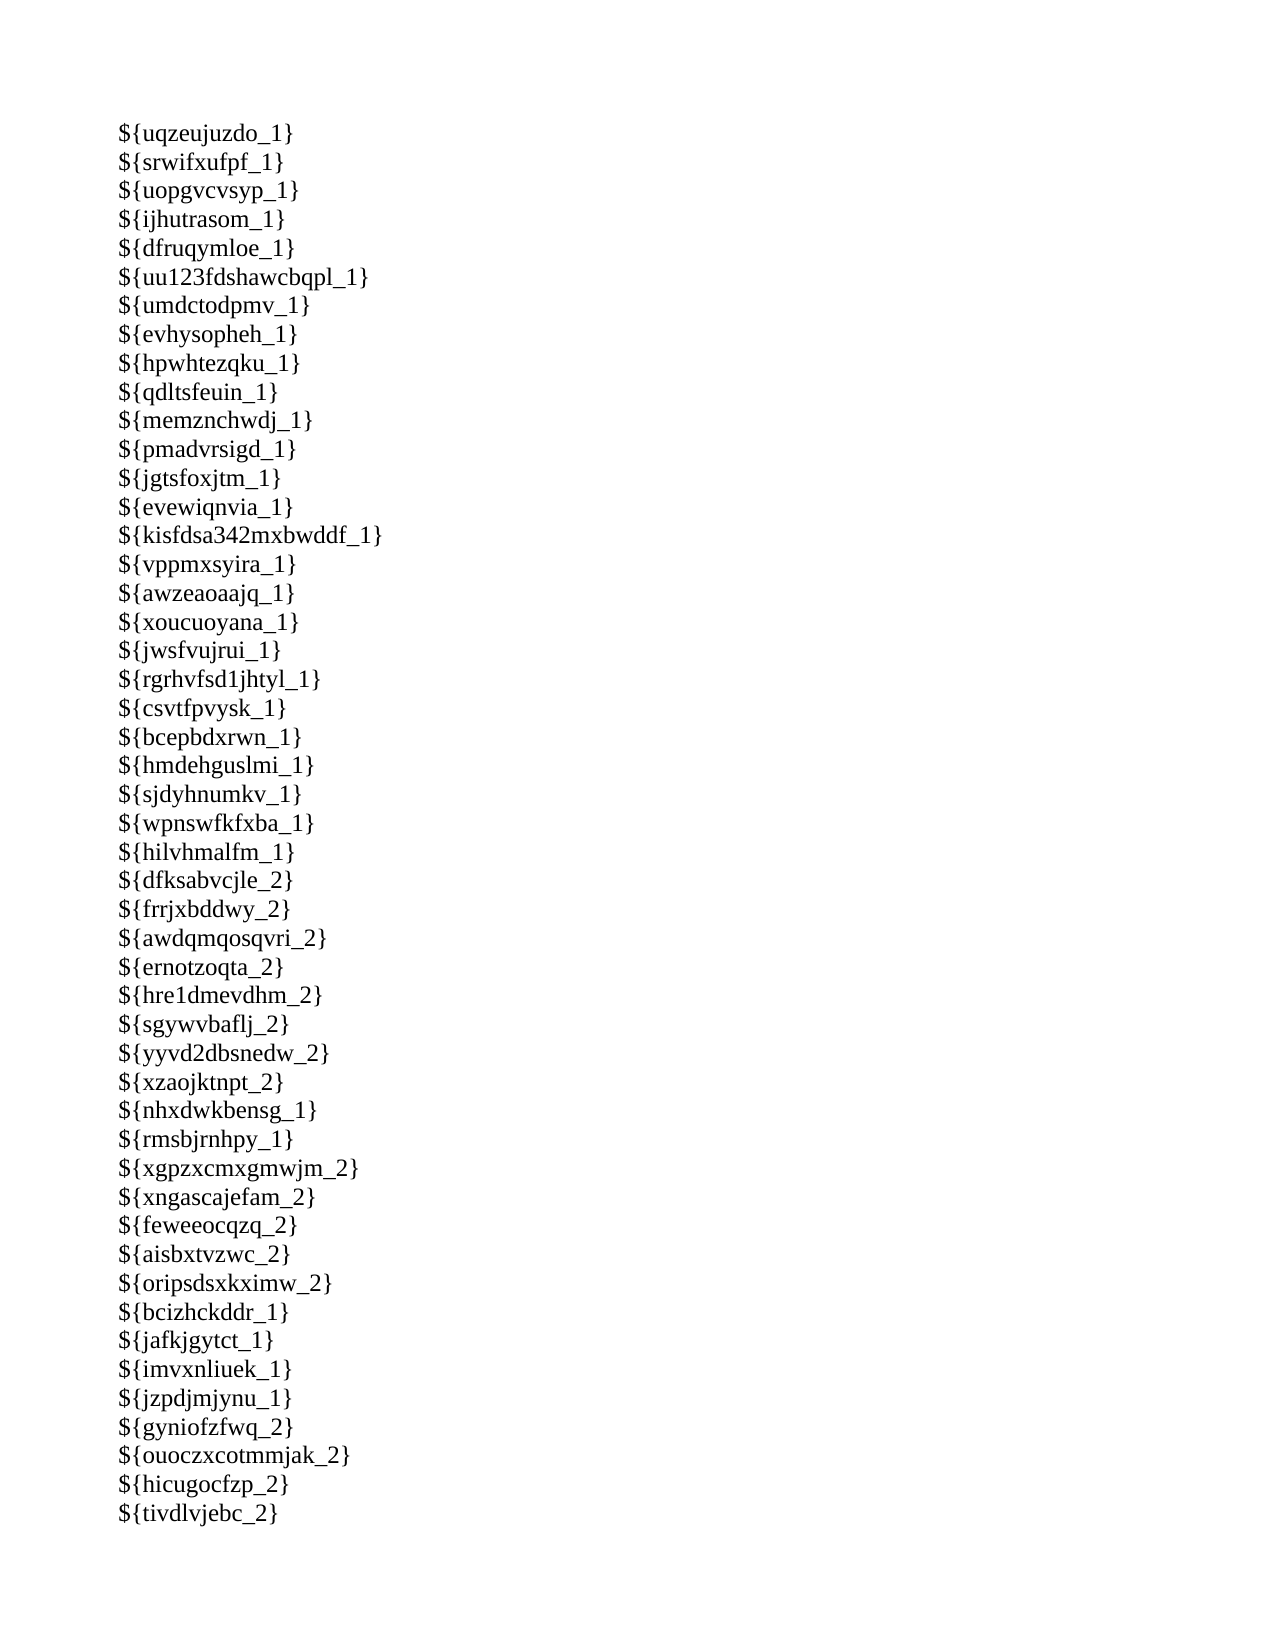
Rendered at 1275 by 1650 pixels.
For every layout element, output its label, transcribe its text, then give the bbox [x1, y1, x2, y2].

text ${xzaojktnpt_2} [118, 1067, 1157, 1096]
text ${jzpdjmjynu_1} [118, 1383, 1157, 1412]
text ${yyvd2dbsnedw_2} [118, 1038, 1157, 1067]
text ${memznchwdj_1} [118, 406, 1157, 434]
text ${evhysopheh_1} [118, 319, 1157, 348]
text ${hpwhtezqku_1} [118, 348, 1157, 377]
text ${dfruqymloe_1} [118, 233, 1157, 262]
text ${gyniofzfwq_2} [118, 1412, 1157, 1441]
text ${umdctodpmv_1} [118, 291, 1157, 319]
text ${qdltsfeuin_1} [118, 377, 1157, 406]
text ${evewiqnvia_1} [118, 492, 1157, 521]
text ${xoucuoyana_1} [118, 607, 1157, 636]
text ${pmadvrsigd_1} [118, 434, 1157, 463]
text ${xgpzxcmxgmwjm_2} [118, 1153, 1157, 1182]
text ${oripsdsxkximw_2} [118, 1268, 1157, 1297]
text ${hicugocfzp_2} [118, 1469, 1157, 1498]
text ${uu123fdshawcbqpl_1} [118, 262, 1157, 291]
text ${xngascajefam_2} [118, 1182, 1157, 1211]
text ${rmsbjrnhpy_1} [118, 1124, 1157, 1153]
text ${bcizhckddr_1} [118, 1297, 1157, 1326]
text ${vppmxsyira_1} [118, 549, 1157, 578]
text ${awzeaoaajq_1} [118, 578, 1157, 607]
text ${frrjxbddwy_2} [118, 894, 1157, 923]
text ${uqzeujuzdo_1} [118, 118, 1157, 147]
text ${srwifxufpf_1} [118, 147, 1157, 176]
text ${bcepbdxrwn_1} [118, 722, 1157, 751]
text ${tivdlvjebc_2} [118, 1498, 1157, 1527]
text ${sgywvbaflj_2} [118, 1009, 1157, 1038]
text ${feweeocqzq_2} [118, 1211, 1157, 1239]
text ${ouoczxcotmmjak_2} [118, 1441, 1157, 1469]
text ${jgtsfoxjtm_1} [118, 463, 1157, 492]
text ${csvtfpvysk_1} [118, 693, 1157, 722]
text ${sjdyhnumkv_1} [118, 779, 1157, 808]
text ${hmdehguslmi_1} [118, 751, 1157, 779]
text ${ijhutrasom_1} [118, 204, 1157, 233]
text ${aisbxtvzwc_2} [118, 1239, 1157, 1268]
text ${rgrhvfsd1jhtyl_1} [118, 664, 1157, 693]
text ${dfksabvcjle_2} [118, 866, 1157, 894]
text ${jafkjgytct_1} [118, 1326, 1157, 1354]
text ${wpnswfkfxba_1} [118, 808, 1157, 837]
text ${hre1dmevdhm_2} [118, 981, 1157, 1009]
text ${uopgvcvsyp_1} [118, 176, 1157, 204]
text ${imvxnliuek_1} [118, 1354, 1157, 1383]
text ${kisfdsa342mxbwddf_1} [118, 521, 1157, 549]
text ${awdqmqosqvri_2} [118, 923, 1157, 952]
text ${hilvhmalfm_1} [118, 837, 1157, 866]
text ${jwsfvujrui_1} [118, 636, 1157, 664]
text ${nhxdwkbensg_1} [118, 1096, 1157, 1124]
text ${ernotzoqta_2} [118, 952, 1157, 981]
